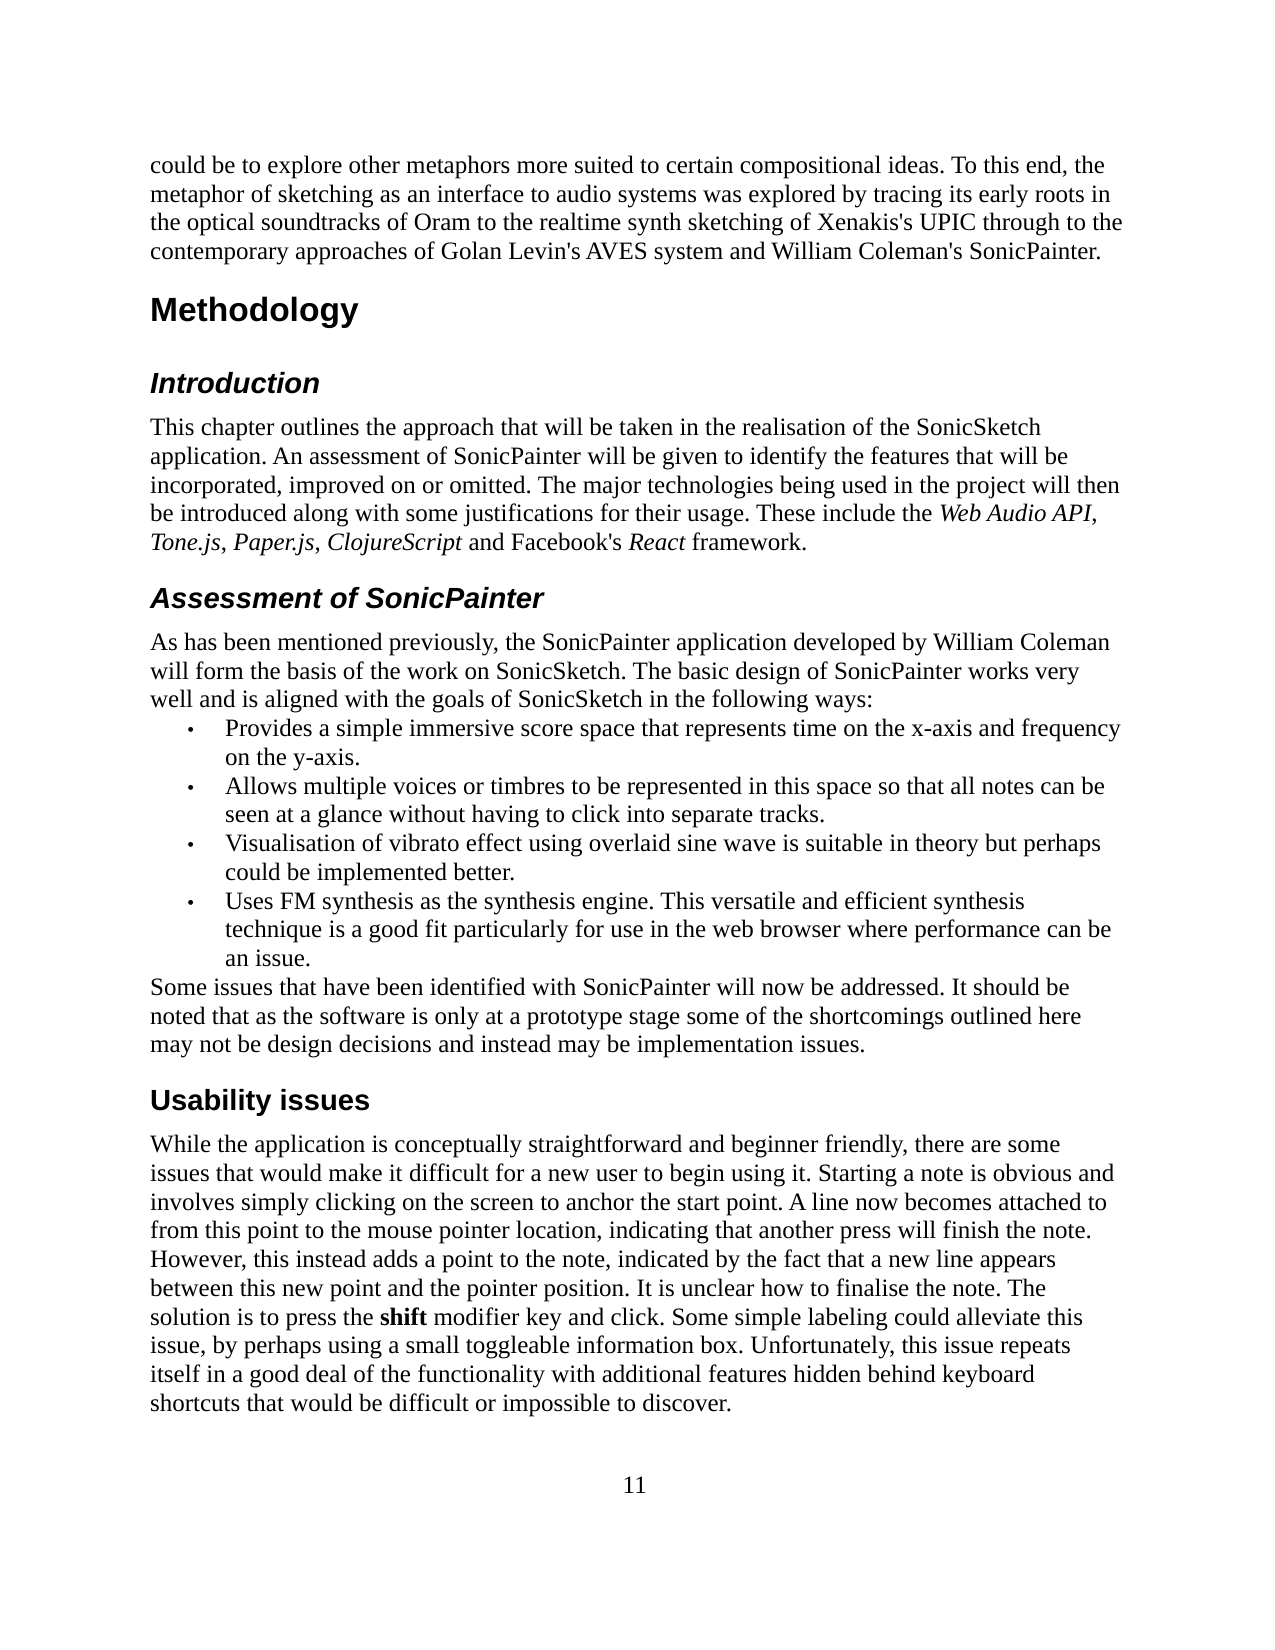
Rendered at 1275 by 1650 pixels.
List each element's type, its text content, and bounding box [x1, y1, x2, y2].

list Provides a simple immersive score space that represents time on the x-axis and frequency on the y-axis. [187, 713, 1125, 771]
subtitle Introduction [150, 366, 1125, 400]
text could be to explore other metaphors more suited to certain compositional ideas. To this end, the metaphor of sketching as an interface to audio systems was explored by tracing its early roots in the optical soundtracks of Oram to the realtime synth sketching of Xenakis's UPIC through to the contemporary approaches of Golan Levin's AVES system and William Coleman's SonicPainter. [150, 150, 1125, 265]
subtitle Methodology [150, 290, 1125, 329]
text This chapter outlines the approach that will be taken in the realisation of the SonicSketch application. An assessment of SonicPainter will be given to identify the features that will be incorporated, improved on or omitted. The major technologies being used in the project will then be introduced along with some justifications for their usage. These include the Web Audio API, Tone.js, Paper.js, ClojureScript and Facebook's React framework. [150, 412, 1125, 556]
text Some issues that have been identified with SonicPainter will now be addressed. It should be noted that as the software is only at a prototype stage some of the shortcomings outlined here may not be design decisions and instead may be implementation issues. [150, 972, 1125, 1058]
list Allows multiple voices or timbres to be represented in this space so that all notes can be seen at a glance without having to click into separate tracks. [187, 771, 1125, 828]
subtitle Assessment of SonicPainter [150, 581, 1125, 614]
text While the application is conceptually straightforward and beginner friendly, there are some issues that would make it difficult for a new user to begin using it. Starting a note is obvious and involves simply clicking on the screen to anchor the start point. A line now becomes attached to from this point to the mouse pointer location, indicating that another press will finish the note. However, this instead adds a point to the note, indicated by the fact that a new line appears between this new point and the pointer position. It is unclear how to finalise the note. The solution is to press the shift modifier key and click. Some simple labeling could alleviate this issue, by perhaps using a small toggleable information box. Unfortunately, this issue repeats itself in a good deal of the functionality with additional features hidden behind keyboard shortcuts that would be difficult or impossible to discover. [150, 1129, 1125, 1417]
text As has been mentioned previously, the SonicPainter application developed by William Coleman will form the basis of the work on SonicSketch. The basic design of SonicPainter works very well and is aligned with the goals of SonicSketch in the following ways: [150, 627, 1125, 713]
list Visualisation of vibrato effect using overlaid sine wave is suitable in theory but perhaps could be implemented better. [187, 828, 1125, 886]
list Uses FM synthesis as the synthesis engine. This versatile and efficient synthesis technique is a good fit particularly for use in the web browser where performance can be an issue. [187, 886, 1125, 972]
subtitle Usability issues [150, 1083, 1125, 1117]
